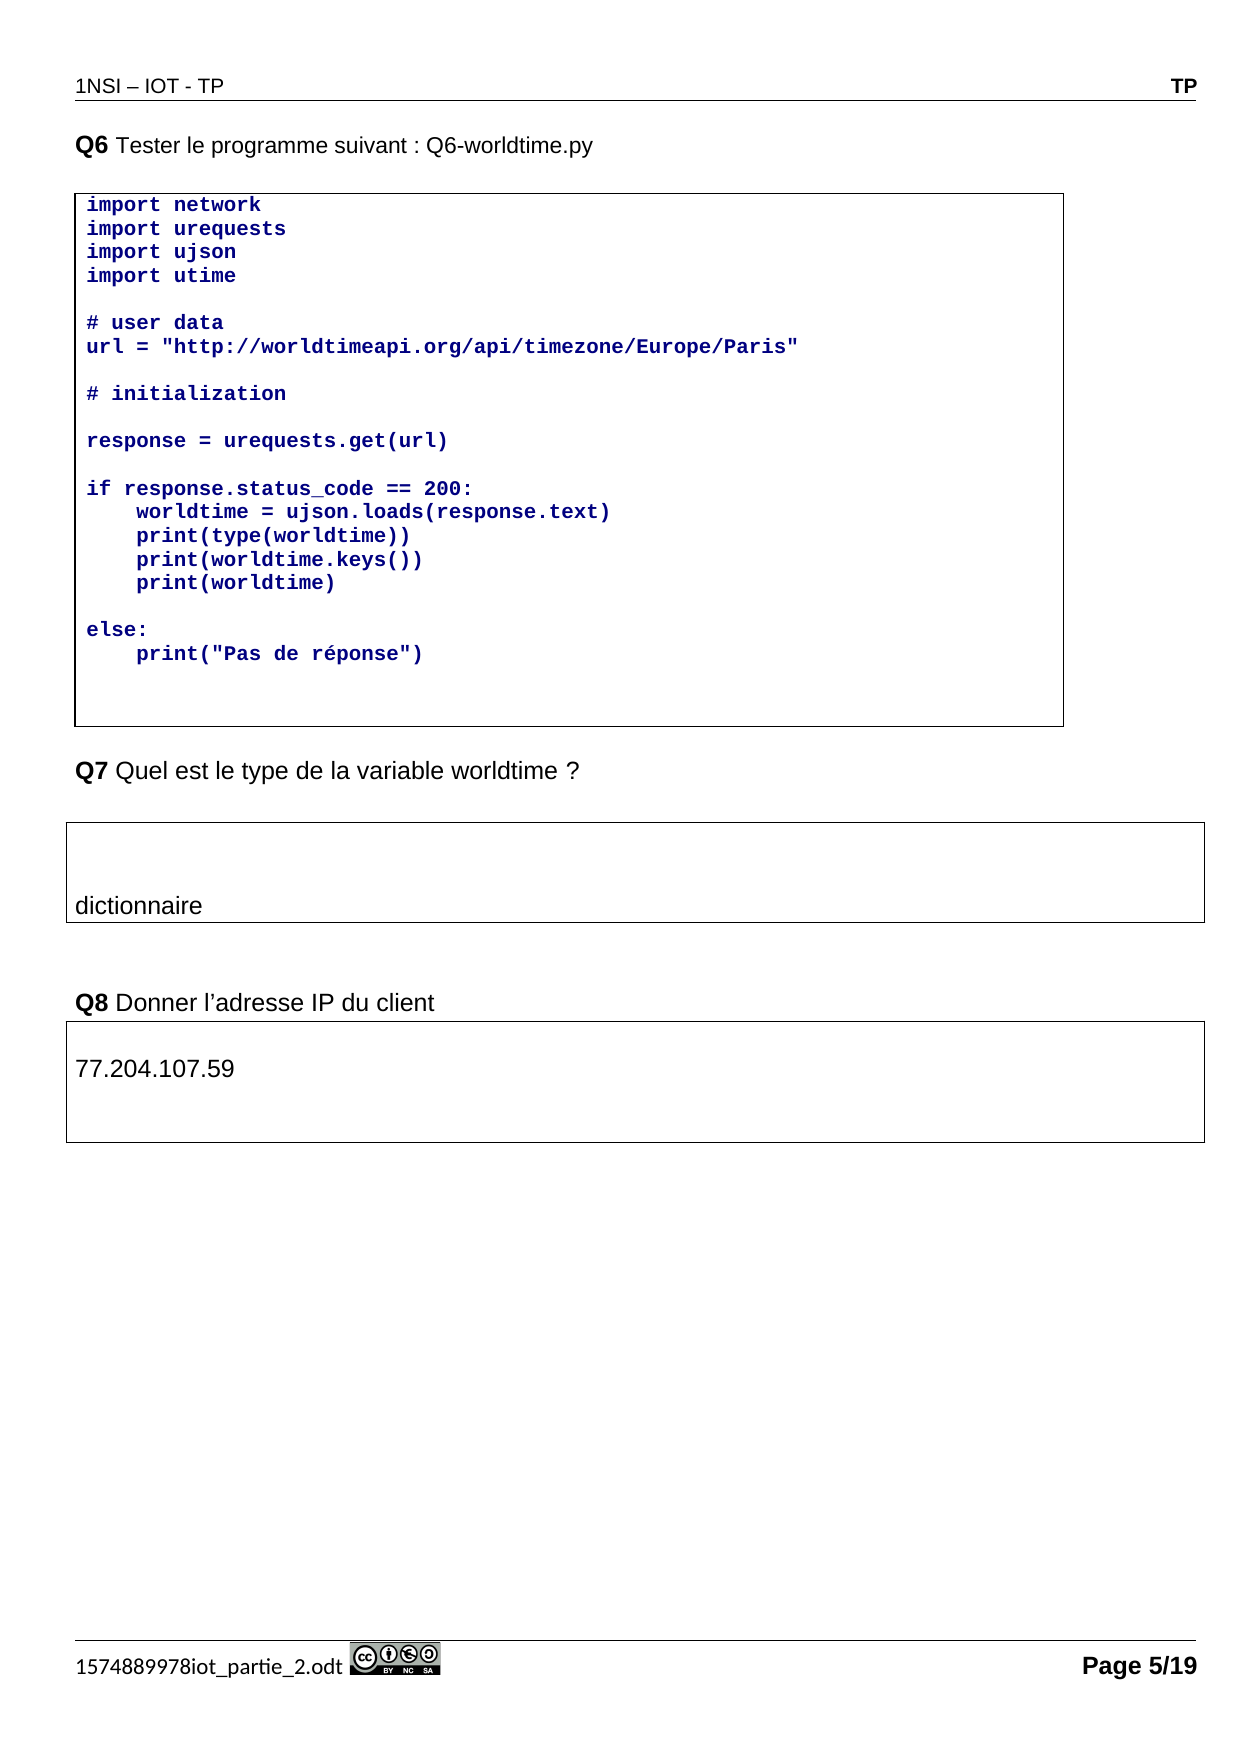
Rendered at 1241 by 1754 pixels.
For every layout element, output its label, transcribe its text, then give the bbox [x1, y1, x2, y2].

text 77.204.107.59 [67, 1051, 1204, 1083]
picture [349, 1642, 441, 1675]
text Q8 Donner l’adresse IP du client [75, 988, 1196, 1016]
text dictionnaire [67, 888, 1204, 922]
text Q6 Tester le programme suivant : Q6-worldtime.py [75, 129, 1196, 158]
table_header import network import urequests import ujson import utime # user data url = "http://worldtimeapi.org/api/timezone/Europe/Paris" # initialization response = urequests.get(url) if response.status_code == 200: worldtime = ujson.loads(response.text) print(type(worldtime)) print(worldtime.keys()) print(worldtime) else: print("Pas de réponse") [76, 194, 1063, 726]
text Q7 Quel est le type de la variable worldtime ? [75, 756, 1196, 784]
